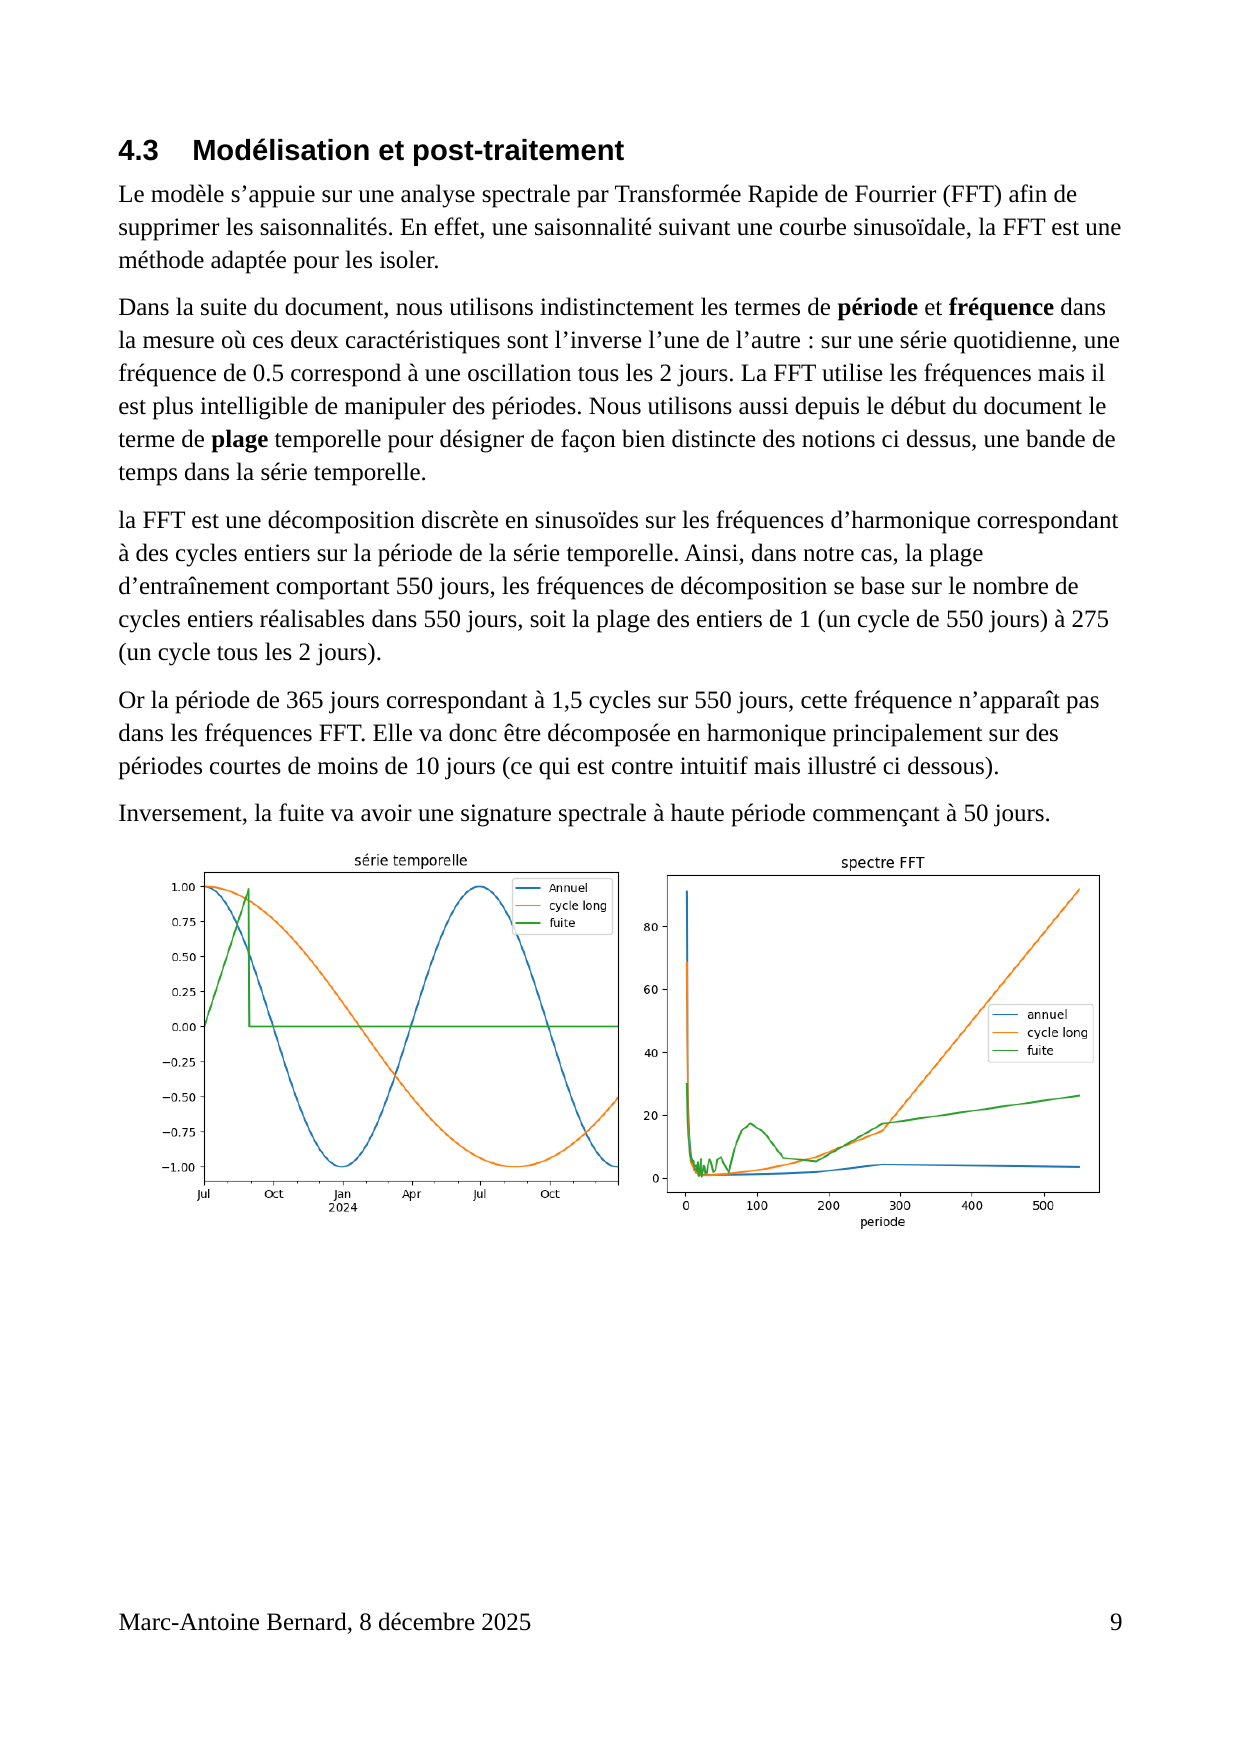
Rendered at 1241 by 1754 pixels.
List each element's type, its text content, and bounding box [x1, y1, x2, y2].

text la FFT est une décomposition discrète en sinusoïdes sur les fréquences d’harmonique correspondant à des cycles entiers sur la période de la série temporelle. Ainsi, dans notre cas, la plage d’entraînement comportant 550 jours, les fréquences de décomposition se base sur le nombre de cycles entiers réalisables dans 550 jours, soit la plage des entiers de 1 (un cycle de 550 jours) à 275 (un cycle tous les 2 jours). [118, 505, 1122, 666]
subtitle Modélisation et post-traitement [118, 133, 1122, 166]
picture [152, 846, 626, 1222]
text Inversement, la fuite va avoir une signature spectrale à haute période commençant à 50 jours. [118, 798, 1122, 827]
picture [634, 847, 1107, 1237]
text Le modèle s’appuie sur une analyse spectrale par Transformée Rapide de Fourrier (FFT) afin de supprimer les saisonnalités. En effet, une saisonnalité suivant une courbe sinusoïdale, la FFT est une méthode adaptée pour les isoler. [118, 179, 1122, 273]
text Dans la suite du document, nous utilisons indistinctement les termes de période et fréquence dans la mesure où ces deux caractéristiques sont l’inverse l’une de l’autre : sur une série quotidienne, une fréquence de 0.5 correspond à une oscillation tous les 2 jours. La FFT utilise les fréquences mais il est plus intelligible de manipuler des périodes. Nous utilisons aussi depuis le début du document le terme de plage temporelle pour désigner de façon bien distincte des notions ci dessus, une bande de temps dans la série temporelle. [118, 292, 1122, 486]
text Or la période de 365 jours correspondant à 1,5 cycles sur 550 jours, cette fréquence n’apparaît pas dans les fréquences FFT. Elle va donc être décomposée en harmonique principalement sur des périodes courtes de moins de 10 jours (ce qui est contre intuitif mais illustré ci dessous). [118, 685, 1122, 779]
